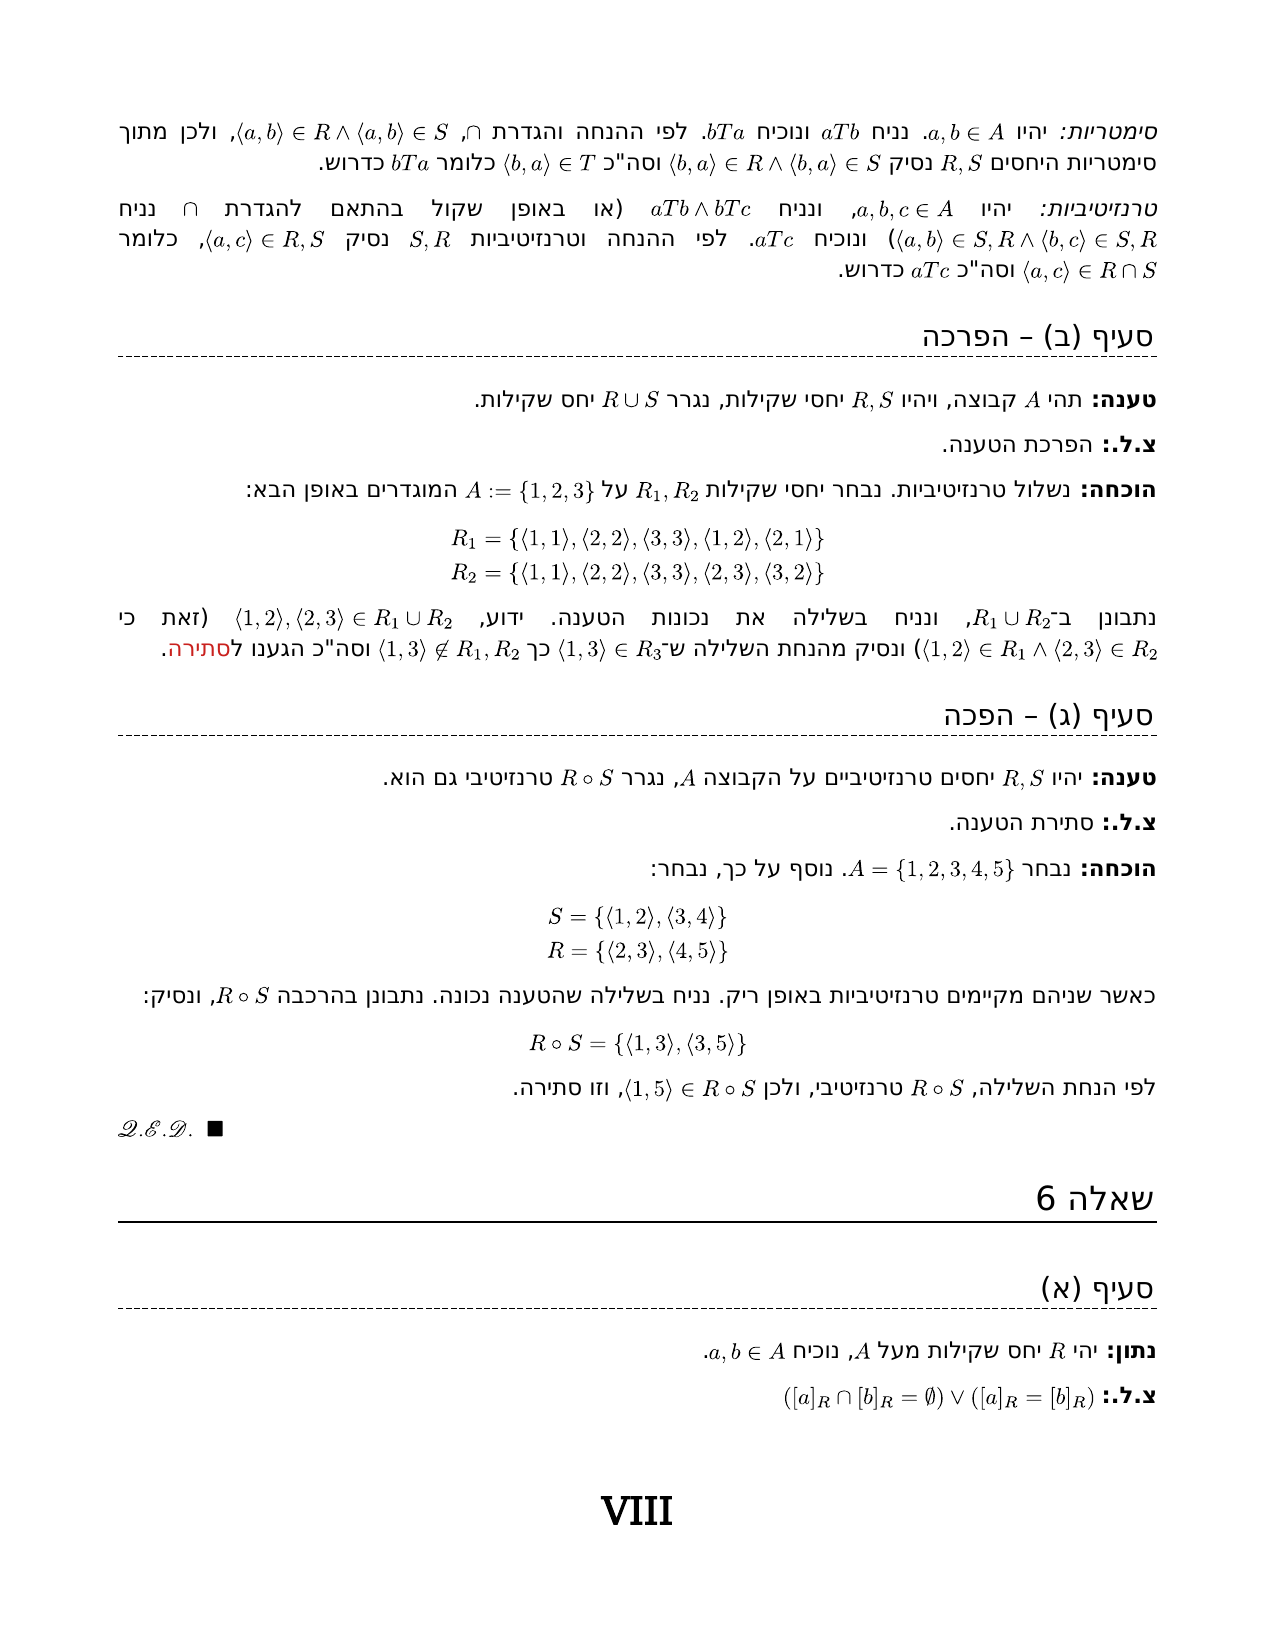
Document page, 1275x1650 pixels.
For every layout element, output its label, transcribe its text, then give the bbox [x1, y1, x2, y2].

text סימטריות: יהיו . נניח ונוכיח . לפי ההנחה והגדרת , , ולכן מתוך סימטריות היחסים נסיק וסה"כ כלומר כדרוש. [118, 118, 1157, 176]
text צ.ל.: הפרכת הטענה. [118, 431, 1157, 458]
subtitle סעיף (א) [118, 1268, 1157, 1308]
text טרנזיטיביות: יהיו , ונניח (או באופן שקול בהתאם להגדרת נניח ) ונוכיח . לפי ההנחה וטרנזיטיביות נסיק , כלומר וסה"כ כדרוש. [118, 195, 1157, 283]
subtitle סעיף (ג) – הפכה [118, 695, 1157, 735]
text כאשר שניהם מקיימים טרנזיטיביות באופן ריק. נניח בשלילה שהטענה נכונה. נתבונן בהרכבה , ונסיק: [118, 982, 1157, 1009]
text צ.ל.: [118, 1383, 1157, 1410]
text נתבונן ב־, ונניח בשלילה את נכונות הטענה. ידוע, (זאת כי ) ונסיק מהנחת השלילה ש־ כך וסה"כ הגענו לסתירה. [118, 604, 1157, 662]
text טענה: יהיו יחסים טרנזיטיביים על הקבוצה , נגרר טרנזיטיבי גם הוא. [118, 764, 1157, 791]
text הוכחה: נבחר . נוסף על כך, נבחר: [118, 855, 1157, 882]
text צ.ל.: סתירת הטענה. [118, 809, 1157, 836]
text נתון: יהי יחס שקילות מעל , נוכיח . [118, 1337, 1157, 1364]
subtitle סעיף (ב) – הפרכה [118, 317, 1157, 357]
text הוכחה: נשלול טרנזיטיביות. נבחר יחסי שקילות על המוגדרים באופן הבא: [118, 476, 1157, 503]
subtitle שאלה 6 [118, 1177, 1157, 1221]
text טענה: תהי קבוצה, ויהיו יחסי שקילות, נגרר יחס שקילות. [118, 386, 1157, 413]
text לפי הנחת השלילה, טרנזיטיבי, ולכן , וזו סתירה. [118, 1074, 1157, 1102]
